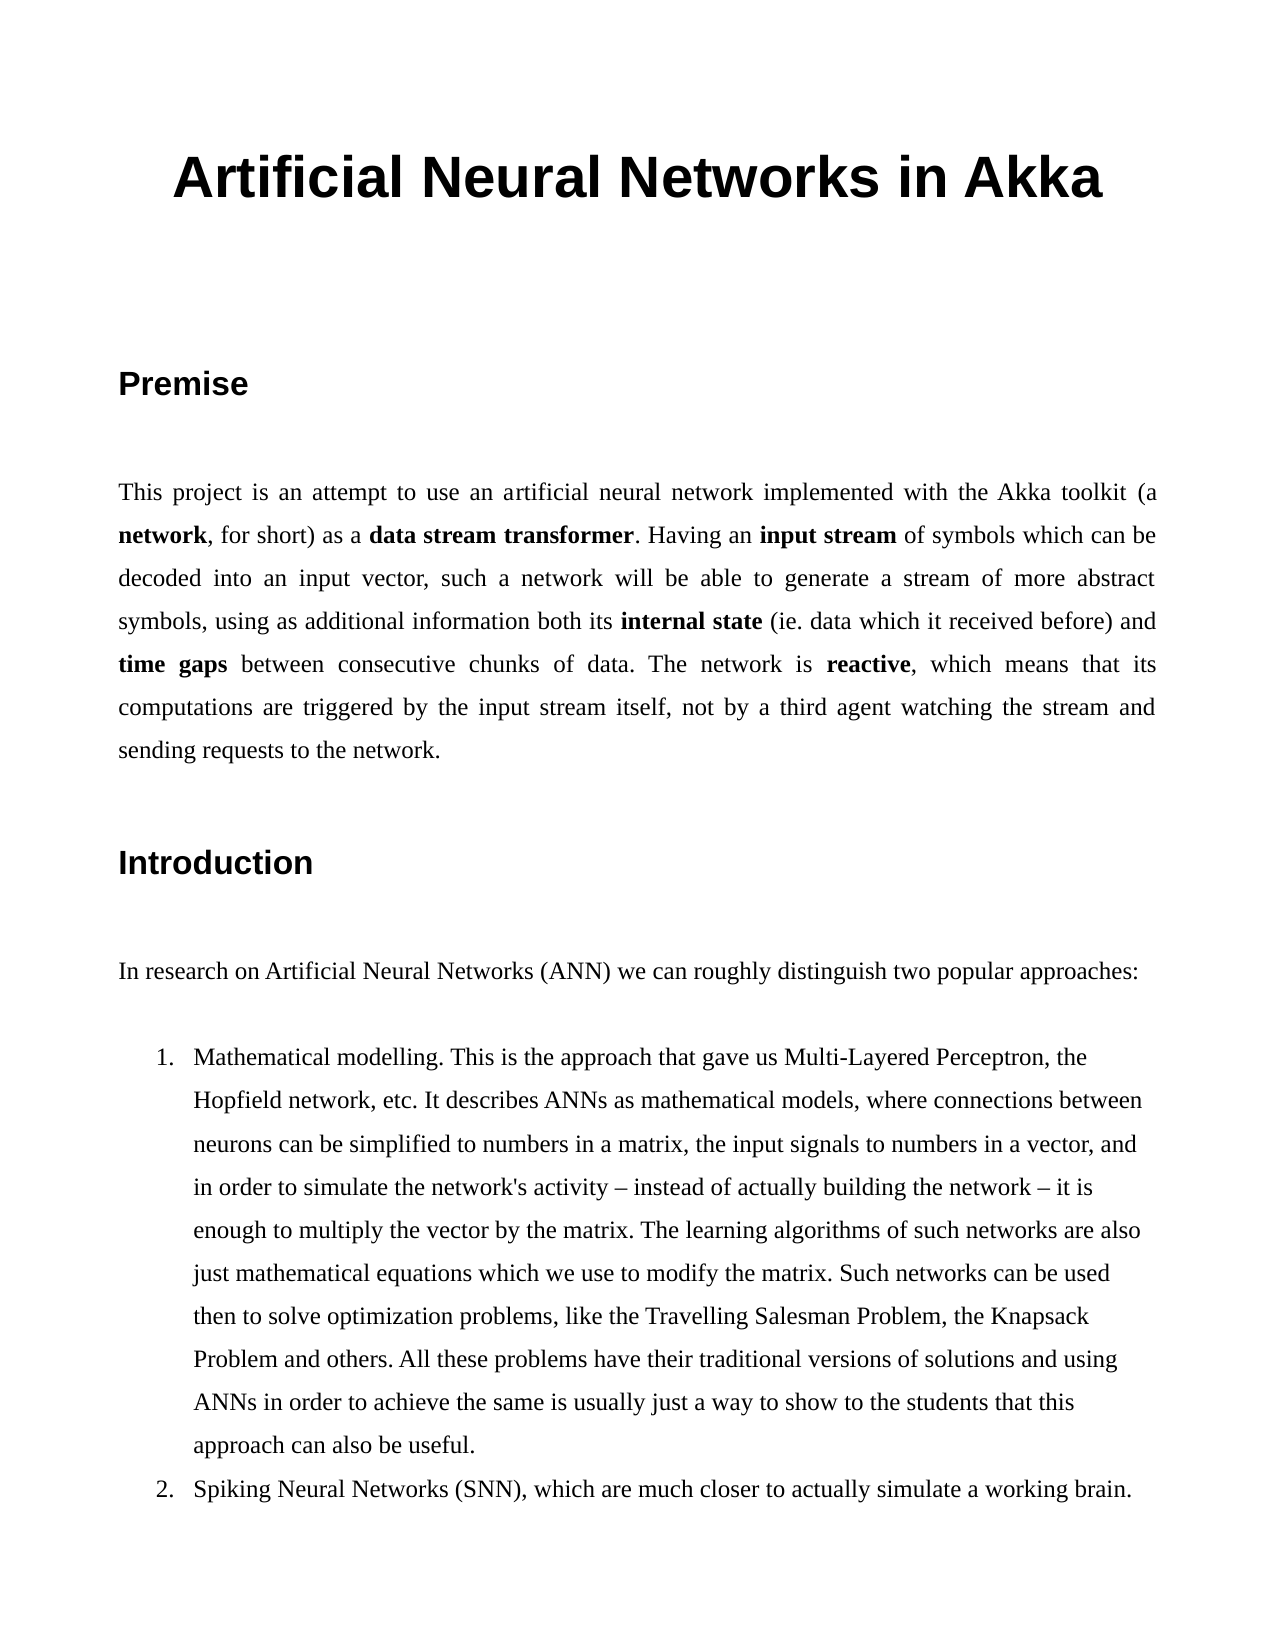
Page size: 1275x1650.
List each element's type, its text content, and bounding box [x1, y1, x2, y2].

subtitle Premise [118, 363, 1157, 402]
title Artificial Neural Networks in Akka [118, 143, 1157, 210]
list Mathematical modelling. This is the approach that gave us Multi-Layered Perceptron, the Hopfield network, etc. It describes ANNs as mathematical models, where connections between neurons can be simplified to numbers in a matrix, the input signals to numbers in a vector, and in order to simulate the network's activity – instead of actually building the network – it is enough to multiply the vector by the matrix. The learning algorithms of such networks are also just mathematical equations which we use to modify the matrix. Such networks can be used then to solve optimization problems, like the Travelling Salesman Problem, the Knapsack Problem and others. All these problems have their traditional versions of solutions and using ANNs in order to achieve the same is usually just a way to show to the students that this approach can also be useful. [156, 1042, 1157, 1459]
text In research on Artificial Neural Networks (ANN) we can roughly distinguish two popular approaches: [118, 956, 1157, 985]
list Spiking Neural Networks (SNN), which are much closer to actually simulate a working brain. [156, 1474, 1157, 1502]
subtitle Introduction [118, 843, 1157, 881]
text This project is an attempt to use an artificial neural network implemented with the Akka toolkit (a network, for short) as a data stream transformer. Having an input stream of symbols which can be decoded into an input vector, such a network will be able to generate a stream of more abstract symbols, using as additional information both its internal state (ie. data which it received before) and time gaps between consecutive chunks of data. The network is reactive, which means that its computations are triggered by the input stream itself, not by a third agent watching the stream and sending requests to the network. [118, 477, 1157, 764]
